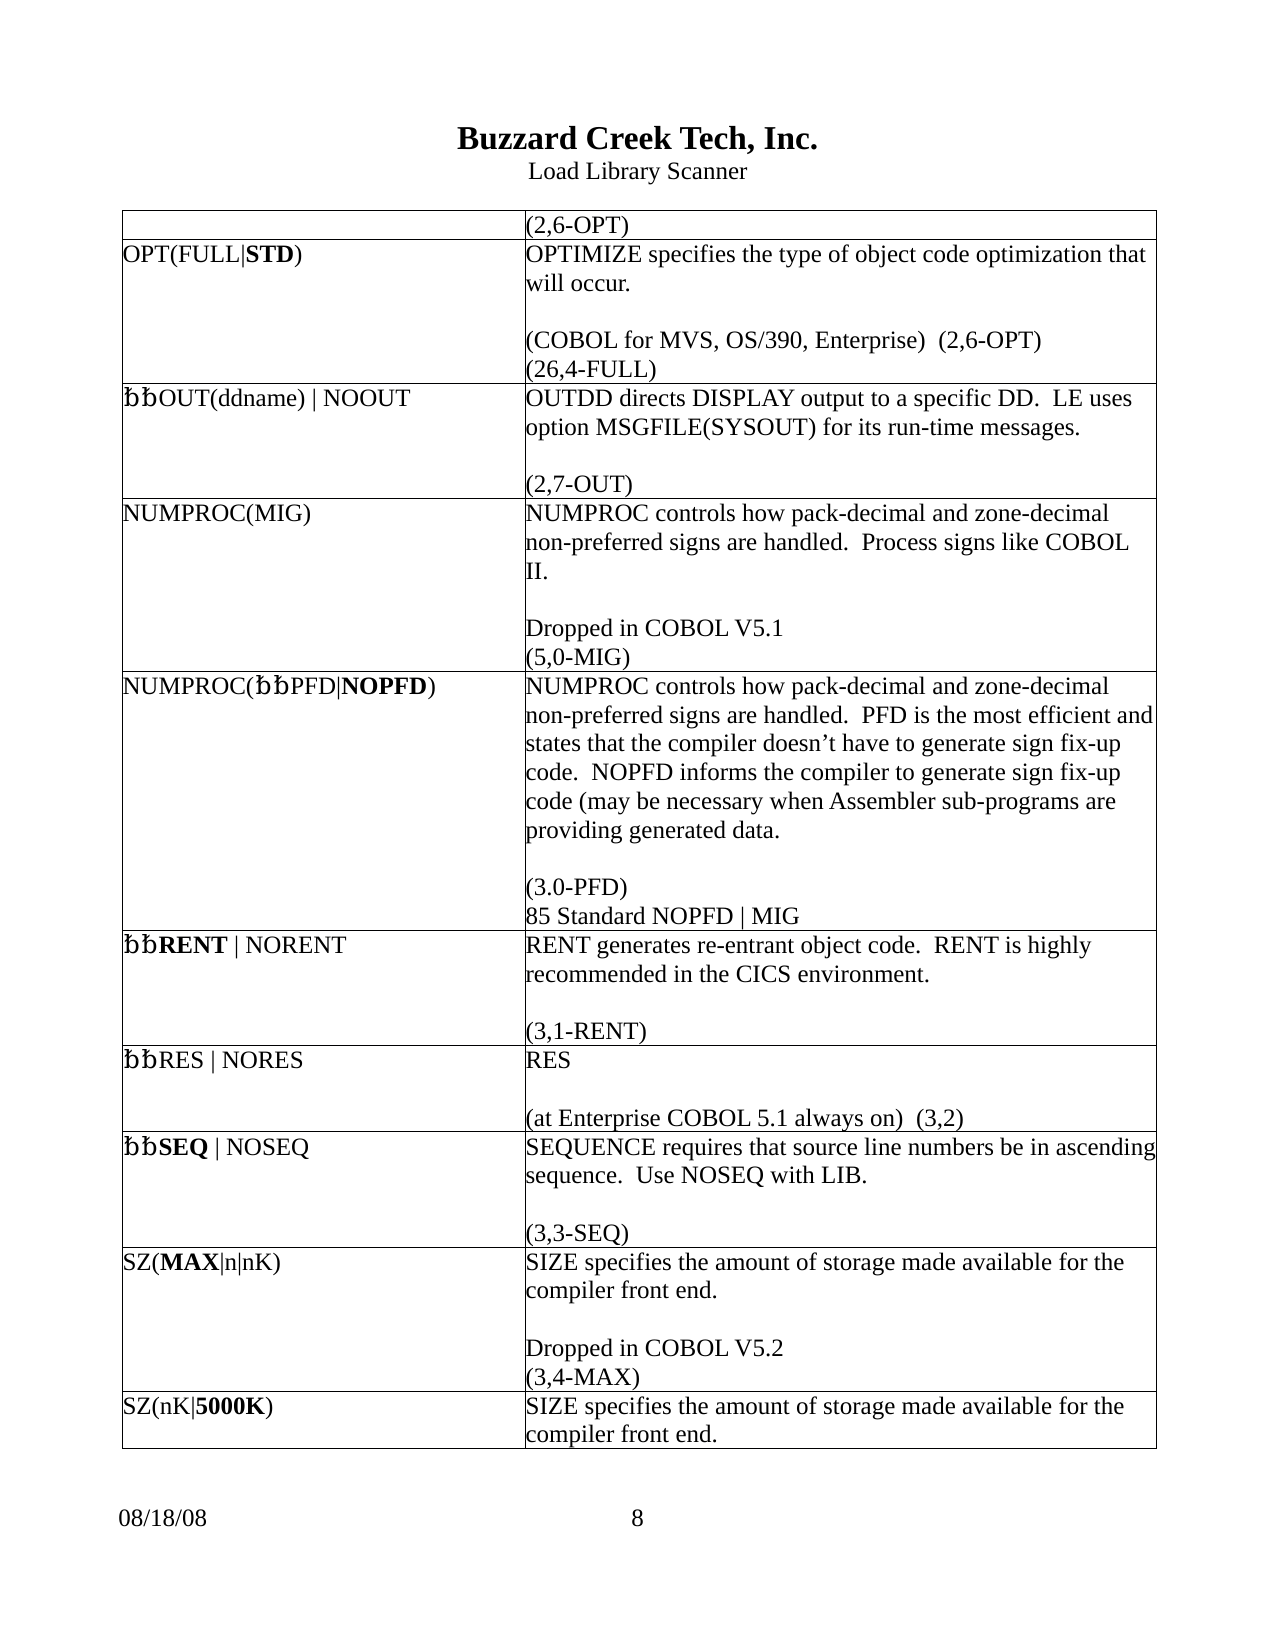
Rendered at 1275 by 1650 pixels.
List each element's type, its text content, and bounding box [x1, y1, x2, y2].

table_cell RES (at Enterprise COBOL 5.1 always on) (3,2) [526, 1046, 1156, 1131]
table_cell SZ(MAX|n|nK) [123, 1248, 525, 1391]
table_cell ␢␢OUT(ddname) | NOOUT [123, 384, 525, 498]
table_cell ␢␢RES | NORES [123, 1046, 525, 1131]
table_cell NUMPROC(MIG) [123, 499, 525, 671]
table_cell ␢␢SEQ | NOSEQ [123, 1132, 525, 1247]
table_cell OPT(FULL|STD) [123, 240, 525, 383]
table_cell SZ(nK|5000K) [123, 1392, 525, 1448]
table_cell ␢␢RENT | NORENT [123, 931, 525, 1045]
table_cell OPTIMIZE specifies the type of object code optimization that will occur. (COBOL for MVS, OS/390, Enterprise) (2,6-OPT) (26,4-FULL) [526, 240, 1156, 383]
table_cell RENT generates re-entrant object code. RENT is highly recommended in the CICS environment. (3,1-RENT) [526, 931, 1156, 1045]
table_cell SIZE specifies the amount of storage made available for the compiler front end. [526, 1392, 1156, 1448]
table_cell SEQUENCE requires that source line numbers be in ascending sequence. Use NOSEQ with LIB. (3,3-SEQ) [526, 1132, 1156, 1247]
table_cell NUMPROC controls how pack-decimal and zone-decimal non-preferred signs are handled. Process signs like COBOL II. Dropped in COBOL V5.1 (5,0-MIG) [526, 499, 1156, 671]
table_cell (2,6-OPT) [526, 211, 1156, 239]
table_cell NUMPROC controls how pack-decimal and zone-decimal non-preferred signs are handled. PFD is the most efficient and states that the compiler doesn’t have to generate sign fix-up code. NOPFD informs the compiler to generate sign fix-up code (may be necessary when Assembler sub-programs are providing generated data. (3.0-PFD) 85 Standard NOPFD | MIG [526, 672, 1156, 930]
table_cell OUTDD directs DISPLAY output to a specific DD. LE uses option MSGFILE(SYSOUT) for its run-time messages. (2,7-OUT) [526, 384, 1156, 498]
table_cell SIZE specifies the amount of storage made available for the compiler front end. Dropped in COBOL V5.2 (3,4-MAX) [526, 1248, 1156, 1391]
table_cell [123, 211, 525, 239]
table_cell NUMPROC(␢␢PFD|NOPFD) [123, 672, 525, 930]
